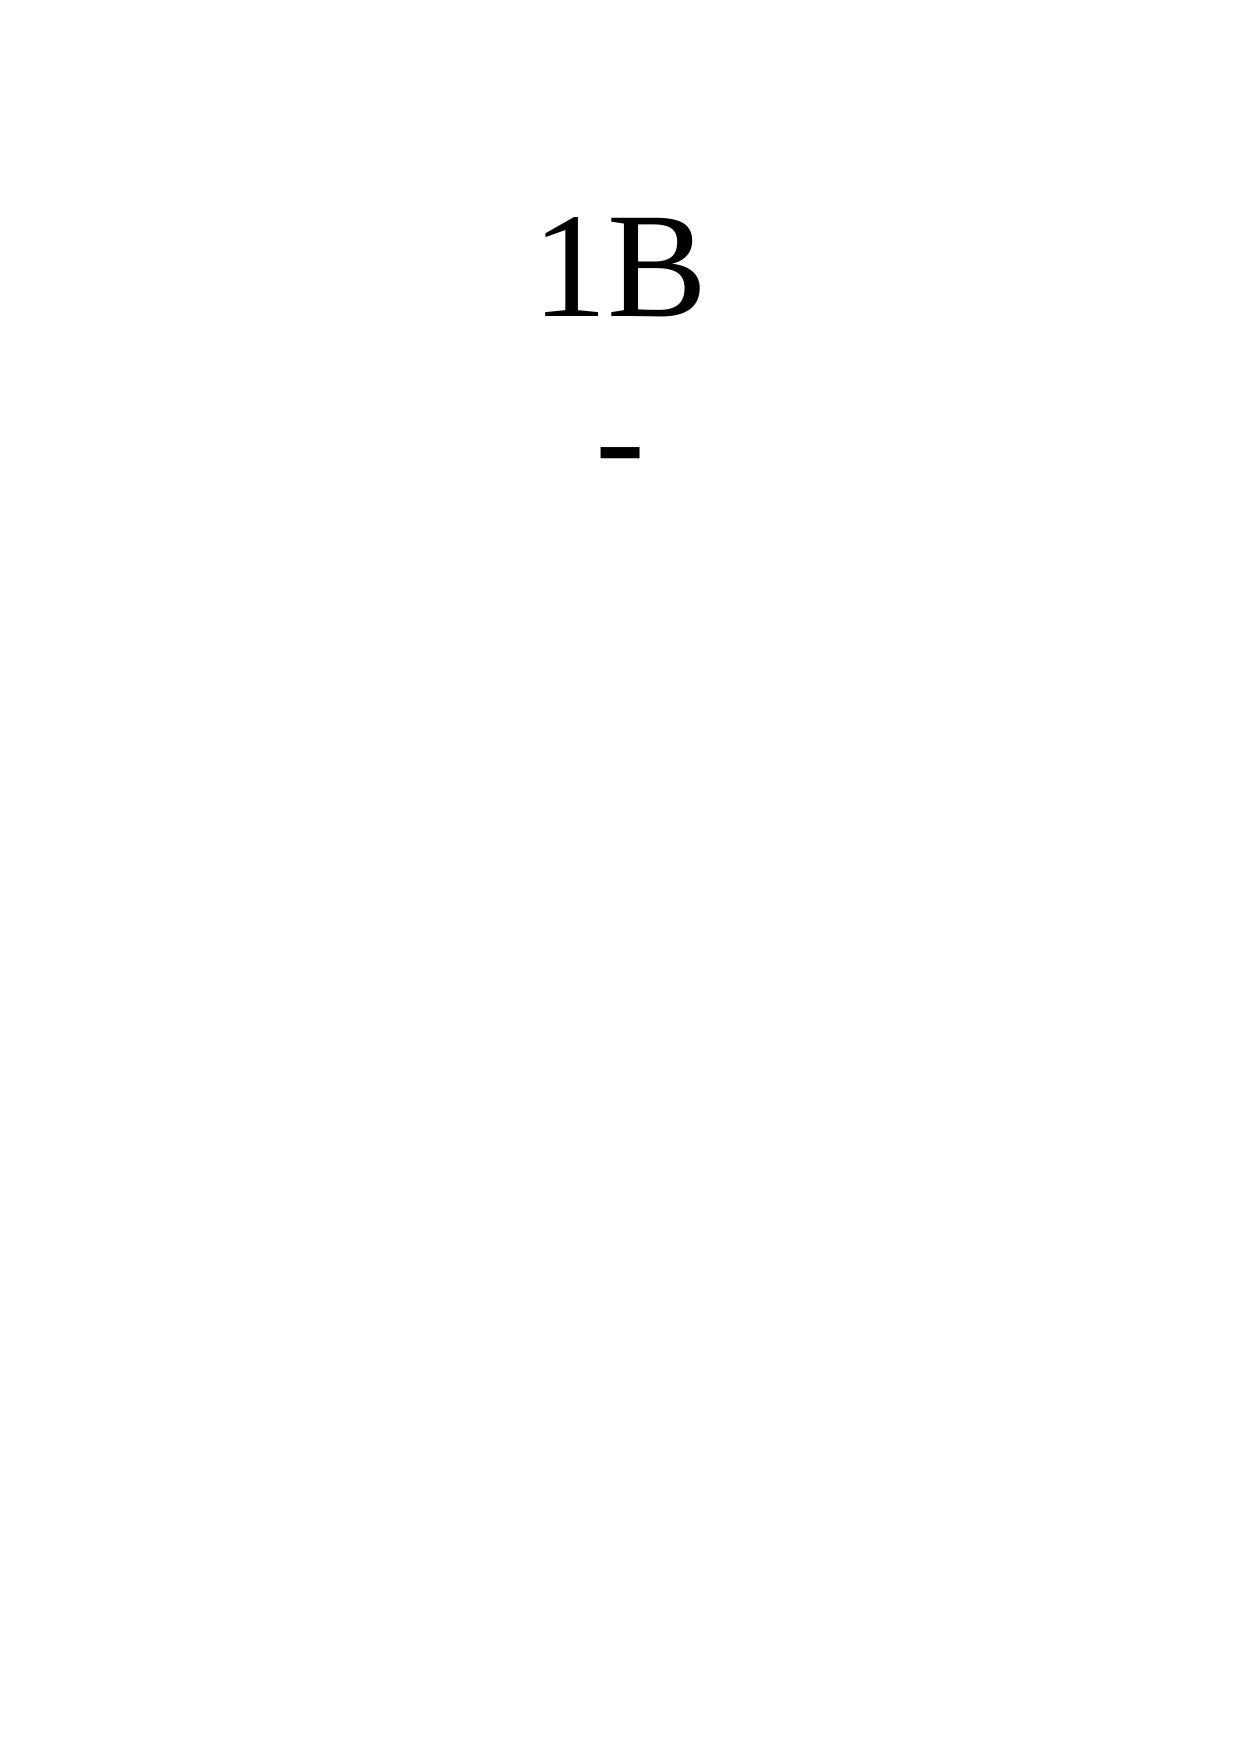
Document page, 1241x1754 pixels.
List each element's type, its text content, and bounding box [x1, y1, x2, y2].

text 1B [118, 176, 1122, 349]
text - [118, 349, 1122, 521]
